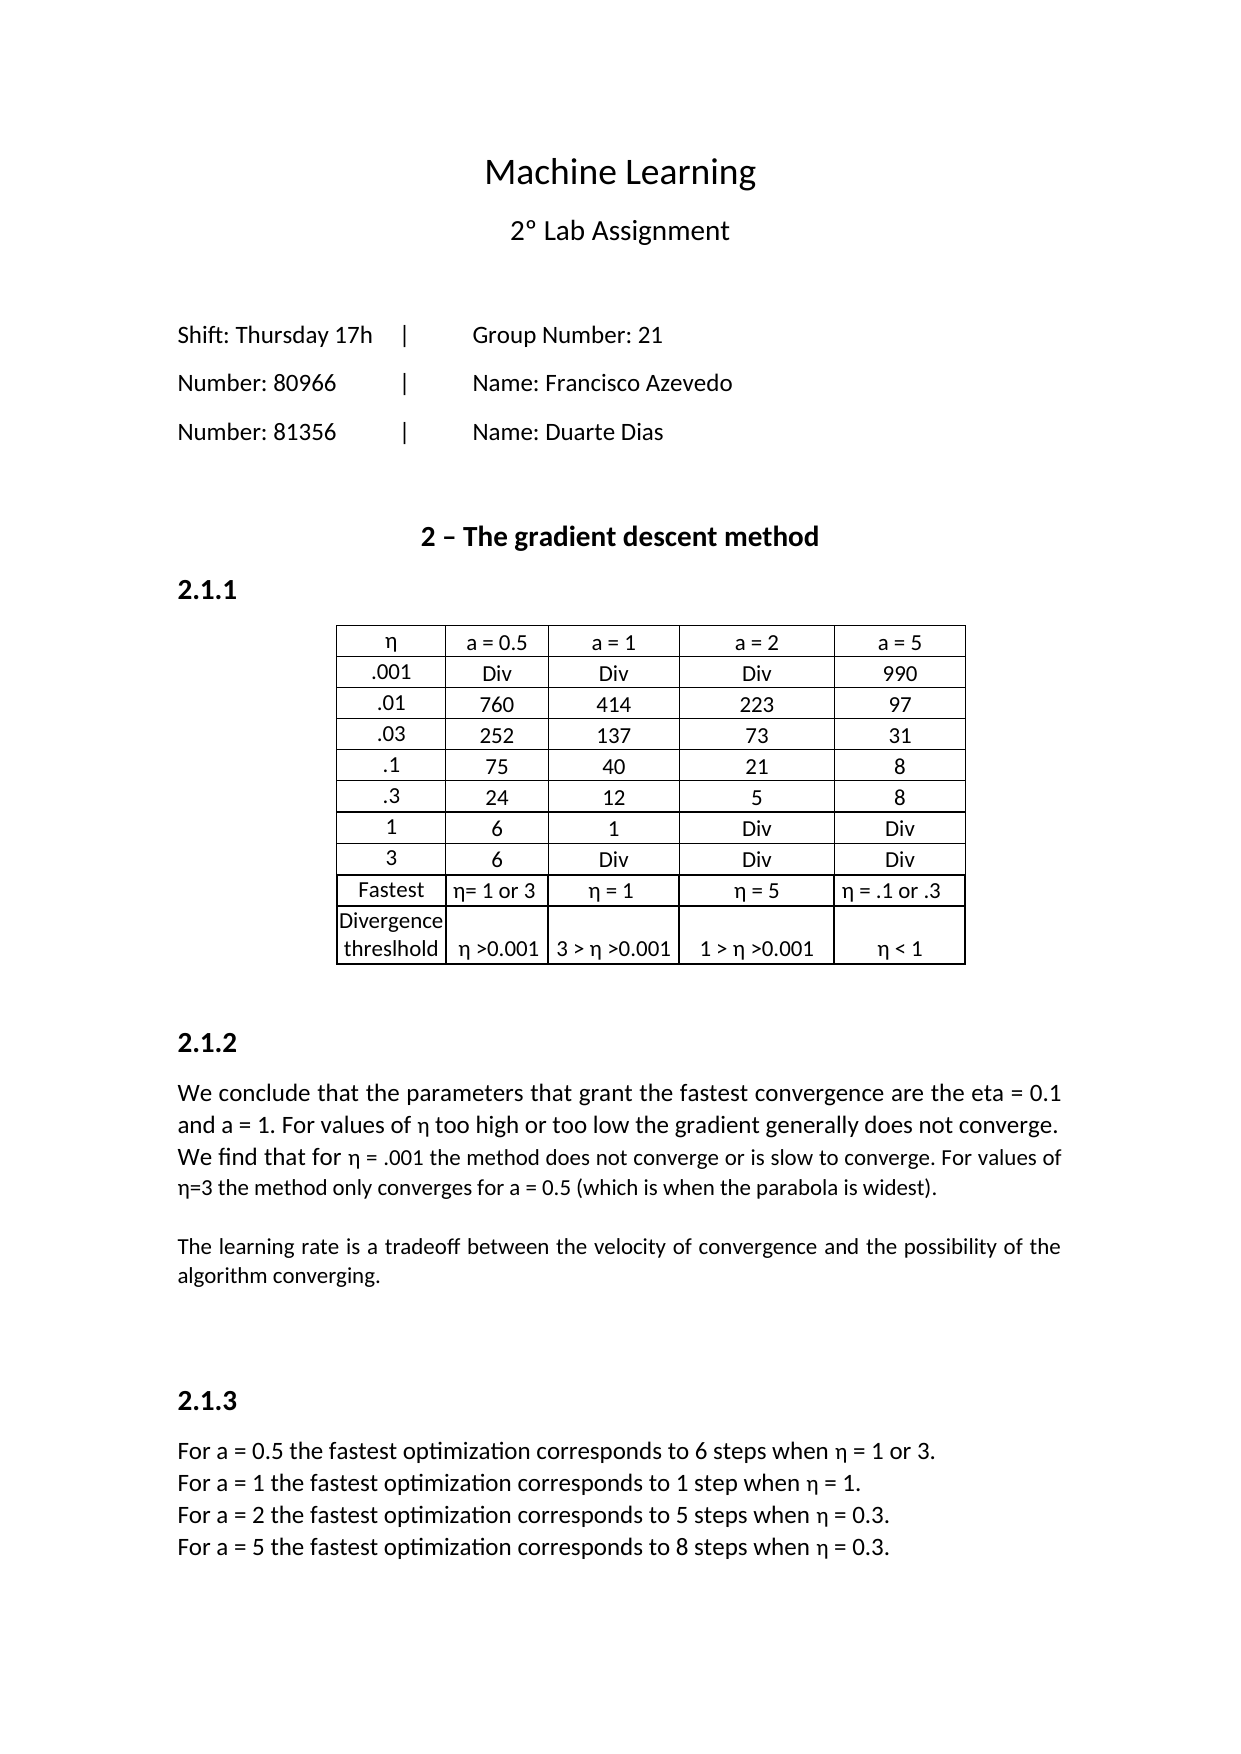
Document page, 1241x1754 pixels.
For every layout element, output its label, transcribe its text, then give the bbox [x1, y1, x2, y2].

text Number: 80966 | Name: Francisco Azevedo [177, 367, 1063, 398]
table_cell 21 [680, 750, 834, 780]
table_cell η = 5 [680, 876, 833, 904]
table_cell 1 > η >0.001 [680, 907, 833, 963]
table_cell Div [549, 844, 679, 873]
table_cell .3 [337, 781, 445, 811]
text Shift: Thursday 17h | Group Number: 21 [177, 319, 1063, 350]
table_cell 1 [549, 813, 679, 842]
text For a = 2 the fastest optimization corresponds to 5 steps when η = 0.3. [177, 1499, 1063, 1530]
text Number: 81356 | Name: Duarte Dias [177, 416, 1063, 446]
table_cell η = .1 or .3 [835, 876, 964, 904]
table_cell 3 > η >0.001 [549, 907, 678, 963]
table_cell η >0.001 [447, 907, 547, 963]
text Machine Learning [177, 148, 1063, 193]
table_cell 252 [446, 719, 548, 749]
table_cell 40 [549, 750, 679, 780]
table_cell 73 [680, 719, 834, 749]
table_cell η = 1 [549, 876, 678, 904]
table_cell 137 [549, 719, 679, 749]
table_cell Div [446, 657, 548, 687]
text 2.1.1 [177, 571, 1063, 607]
table_header a = 0.5 [446, 626, 548, 656]
table_cell 8 [835, 781, 965, 811]
text For a = 0.5 the fastest optimization corresponds to 6 steps when η = 1 or 3. [177, 1435, 1063, 1466]
table_cell 5 [680, 781, 834, 811]
table_cell 24 [446, 781, 548, 811]
table_cell 990 [835, 657, 965, 687]
table_cell .03 [337, 719, 445, 749]
text For a = 5 the fastest optimization corresponds to 8 steps when η = 0.3. [177, 1531, 1063, 1562]
text We find that for η = .001 the method does not converge or is slow to converge. For values of η=3 the method only converges for a = 0.5 (which is when the parabola is widest). [177, 1141, 1063, 1201]
table_cell .1 [337, 750, 445, 780]
table_cell Div [549, 657, 679, 687]
text The learning rate is a tradeoff between the velocity of convergence and the possibility of the algorithm converging. [177, 1232, 1063, 1289]
table_cell 3 [337, 844, 445, 873]
table_cell Div [835, 844, 965, 873]
table_cell η < 1 [835, 907, 964, 963]
table_cell Div [835, 813, 965, 842]
text For a = 1 the fastest optimization corresponds to 1 step when η = 1. [177, 1467, 1063, 1498]
text 2.1.2 [177, 1024, 1063, 1059]
table_cell η= 1 or 3 [447, 876, 547, 904]
table_cell 31 [835, 719, 965, 749]
table_header a = 1 [549, 626, 679, 656]
table_cell 1 [337, 813, 445, 842]
table_cell Div [680, 813, 834, 842]
table_cell 6 [446, 844, 548, 873]
table_cell 75 [446, 750, 548, 780]
text 2.1.3 [177, 1382, 1063, 1417]
table_cell 6 [446, 813, 548, 842]
text 2 – The gradient descent method [177, 518, 1063, 553]
table_cell 223 [680, 688, 834, 718]
table_cell .01 [337, 688, 445, 718]
text We conclude that the parameters that grant the fastest convergence are the eta = 0.1 and a = 1. For values of η too high or too low the gradient generally does not converge. [177, 1077, 1063, 1140]
table_header a = 2 [680, 626, 834, 656]
table_header η [337, 626, 445, 656]
table_header a = 5 [835, 626, 965, 656]
table_cell Divergence threslhold [338, 907, 445, 963]
table_cell .001 [337, 657, 445, 687]
table_cell Div [680, 657, 834, 687]
table_cell 414 [549, 688, 679, 718]
table_cell 760 [446, 688, 548, 718]
table_cell 97 [835, 688, 965, 718]
text 2º Lab Assignment [177, 212, 1063, 247]
table_cell 8 [835, 750, 965, 780]
table_cell Fastest [338, 876, 445, 904]
table_cell 12 [549, 781, 679, 811]
table_cell Div [680, 844, 834, 873]
